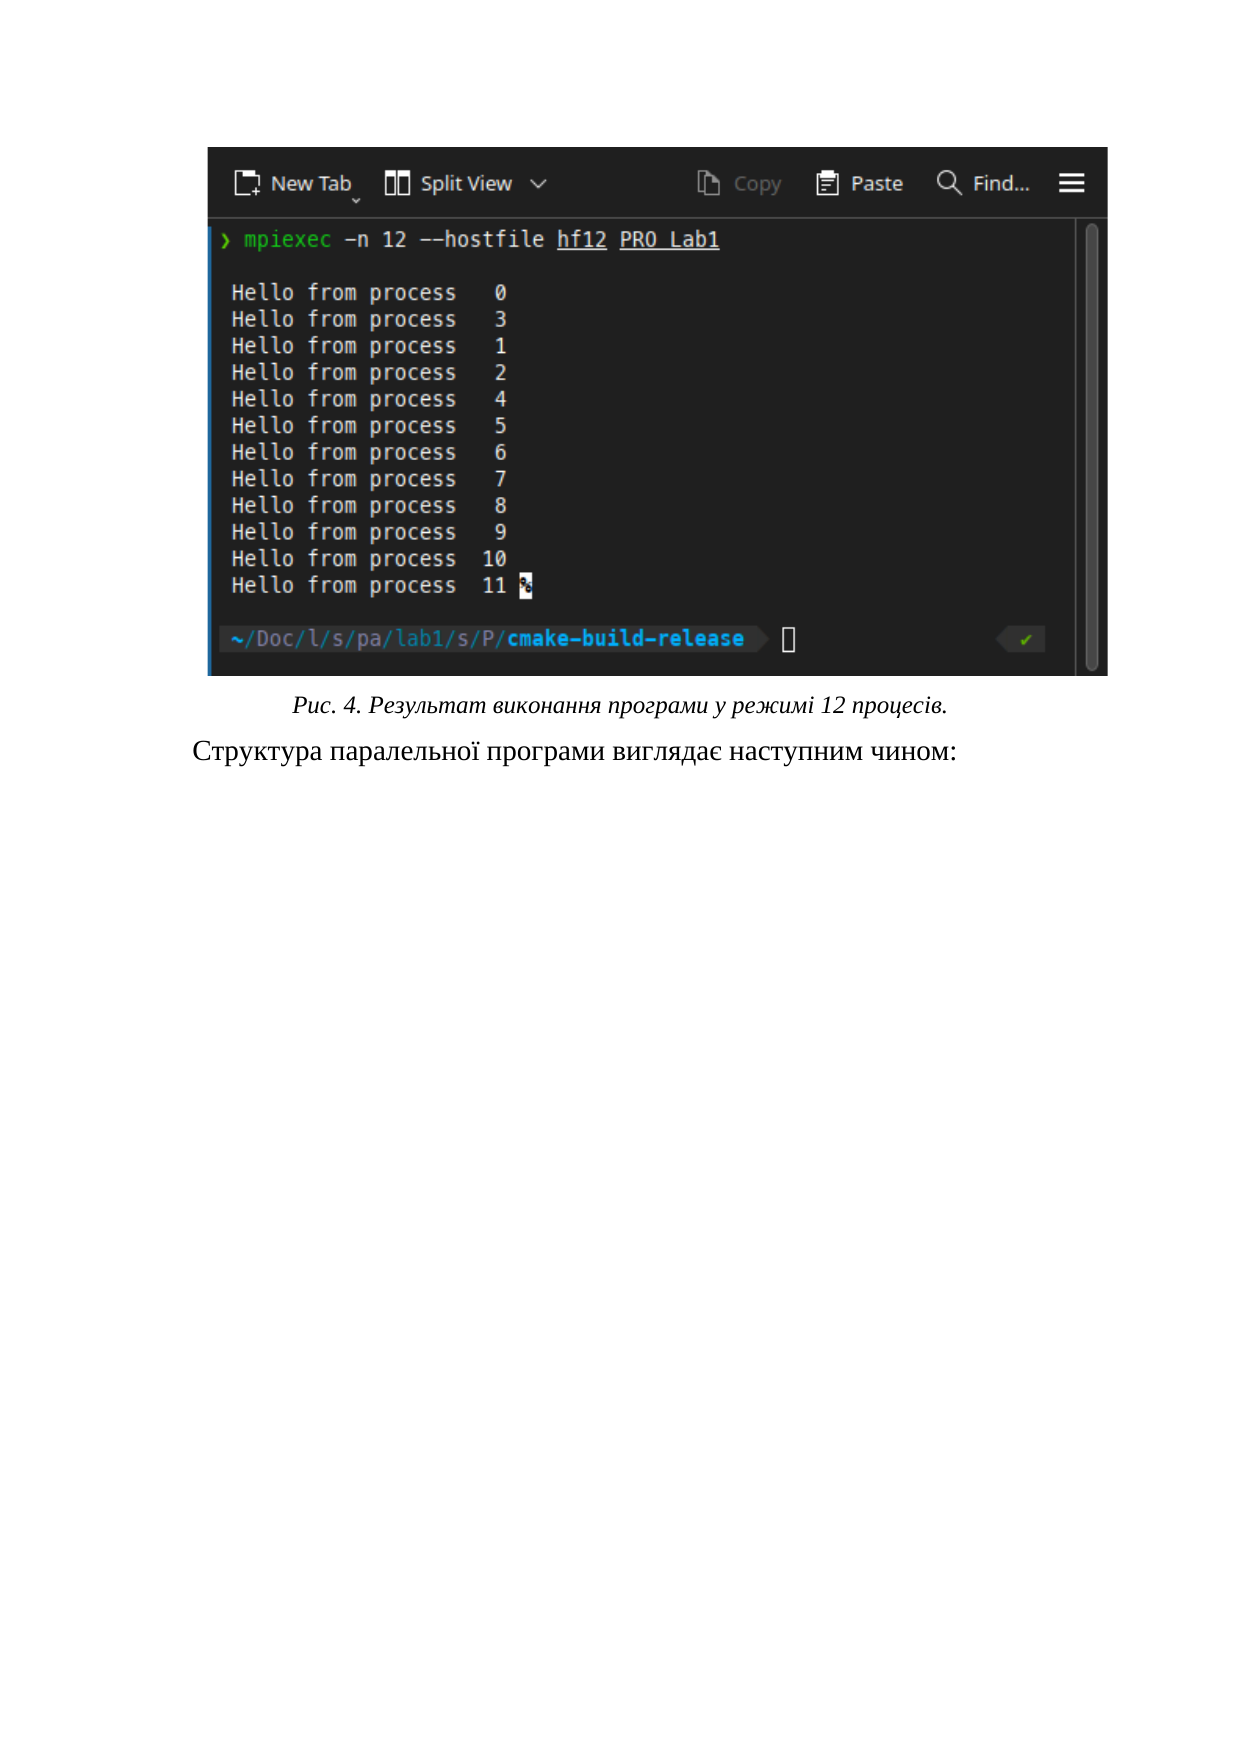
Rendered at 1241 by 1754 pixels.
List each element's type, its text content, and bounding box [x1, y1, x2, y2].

picture [207, 147, 1108, 676]
text Рис. 4. Результат виконання програми у режимі 12 процесів. [118, 690, 1122, 719]
text Структура паралельної програми виглядає наступним чином: [118, 733, 1122, 767]
